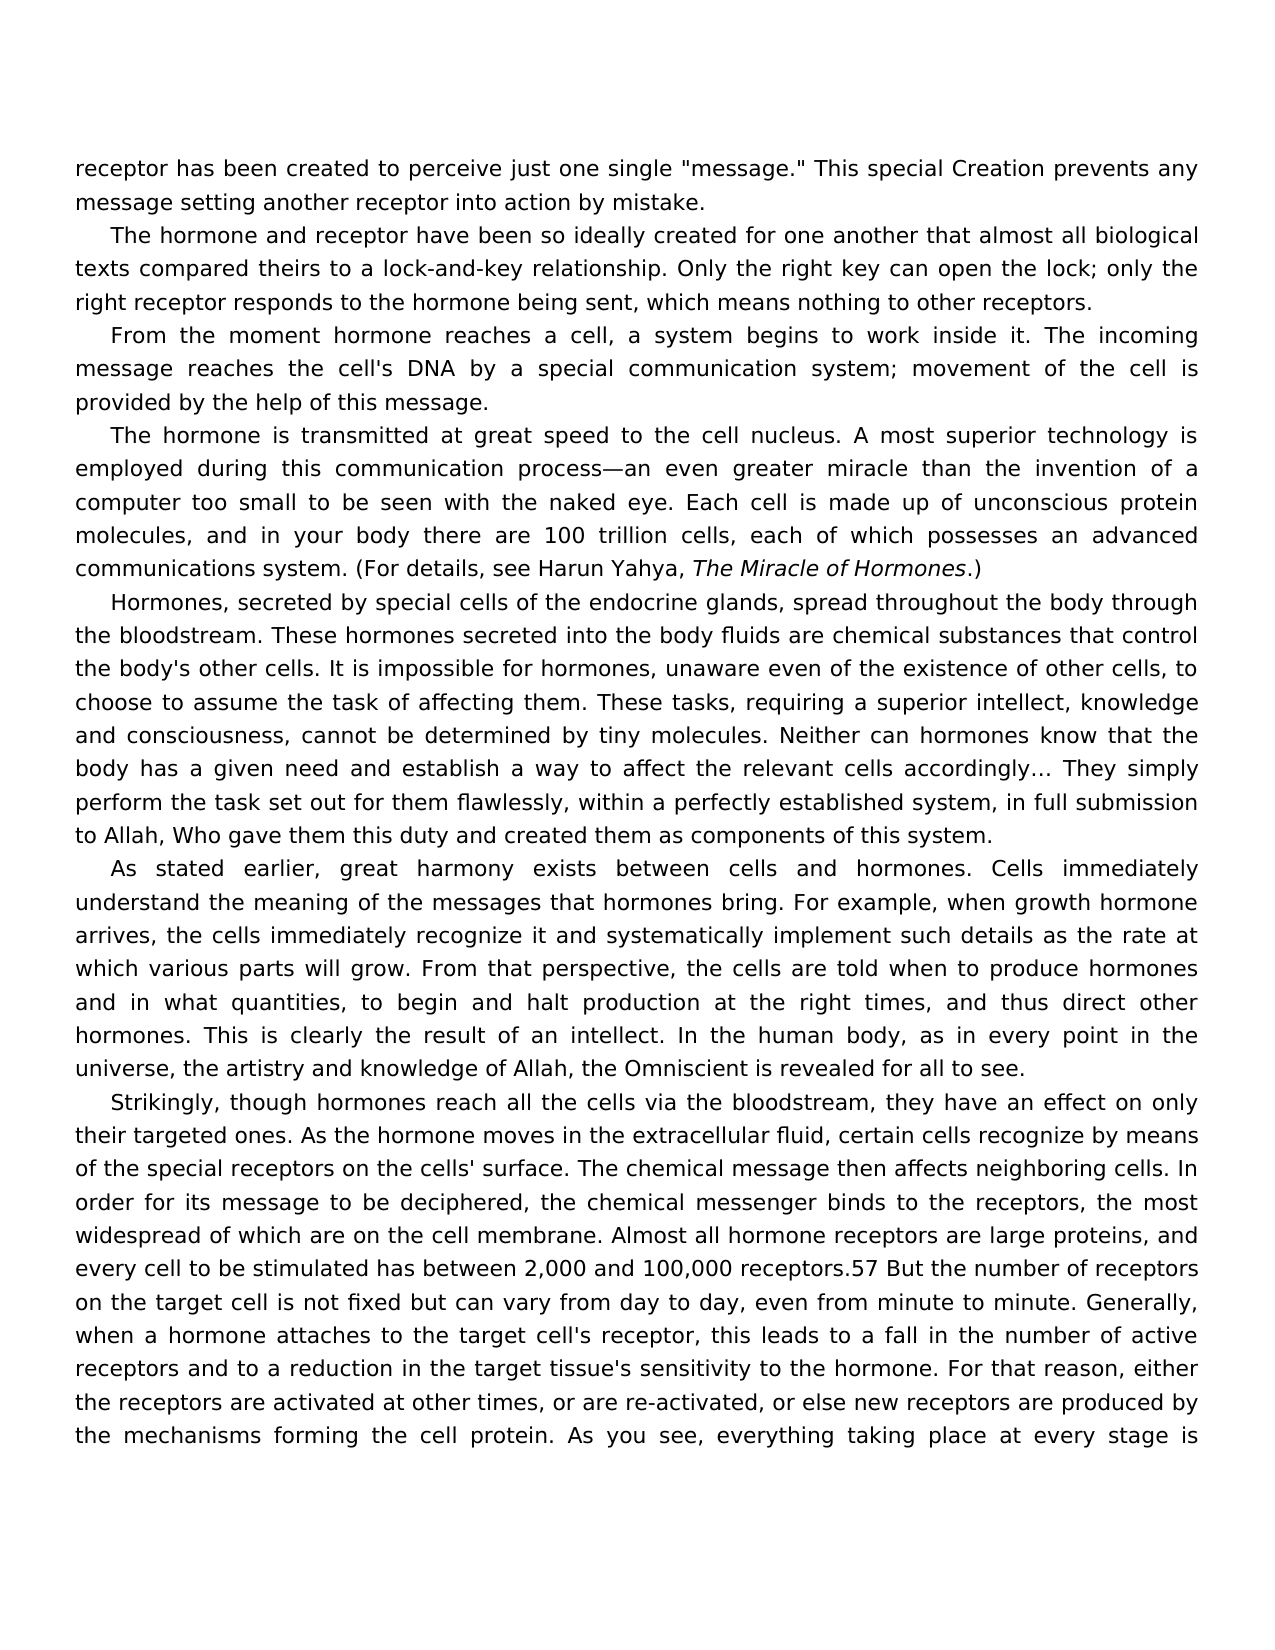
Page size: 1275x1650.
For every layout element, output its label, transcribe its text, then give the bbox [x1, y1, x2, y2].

text As stated earlier, great harmony exists between cells and hormones. Cells immediately understand the meaning of the messages that hormones bring. For example, when growth hormone arrives, the cells immediately recognize it and systematically implement such details as the rate at which various parts will grow. From that perspective, the cells are told when to produce hormones and in what quantities, to begin and halt production at the right times, and thus direct other hormones. This is clearly the result of an intellect. In the human body, as in every point in the universe, the artistry and knowledge of Allah, the Omniscient is revealed for all to see. [75, 850, 1200, 1083]
text Hormones, secreted by special cells of the endocrine glands, spread throughout the body through the bloodstream. These hormones secreted into the body fluids are chemical substances that control the body's other cells. It is impossible for hormones, unaware even of the existence of other cells, to choose to assume the task of affecting them. These tasks, requiring a superior intellect, knowledge and consciousness, cannot be determined by tiny molecules. Neither can hormones know that the body has a given need and establish a way to affect the relevant cells accordingly… They simply perform the task set out for them flawlessly, within a perfectly established system, in full submission to Allah, Who gave them this duty and created them as components of this system. [75, 583, 1200, 850]
text receptor has been created to perceive just one single "message." This special Creation prevents any message setting another receptor into action by mistake. [75, 150, 1200, 217]
text Strikingly, though hormones reach all the cells via the bloodstream, they have an effect on only their targeted ones. As the hormone moves in the extracellular fluid, certain cells recognize by means of the special receptors on the cells' surface. The chemical message then affects neighboring cells. In order for its message to be deciphered, the chemical messenger binds to the receptors, the most widespread of which are on the cell membrane. Almost all hormone receptors are large proteins, and every cell to be stimulated has between 2,000 and 100,000 receptors.57 But the number of receptors on the target cell is not fixed but can vary from day to day, even from minute to minute. Generally, when a hormone attaches to the target cell's receptor, this leads to a fall in the number of active receptors and to a reduction in the target tissue's sensitivity to the hormone. For that reason, either the receptors are activated at other times, or are re-activated, or else new receptors are produced by the mechanisms forming the cell protein. As you see, everything taking place at every stage is [75, 1083, 1200, 1450]
text From the moment hormone reaches a cell, a system begins to work inside it. The incoming message reaches the cell's DNA by a special communication system; movement of the cell is provided by the help of this message. [75, 317, 1200, 417]
text The hormone is transmitted at great speed to the cell nucleus. A most superior technology is employed during this communication process—an even greater miracle than the invention of a computer too small to be seen with the naked eye. Each cell is made up of unconscious protein molecules, and in your body there are 100 trillion cells, each of which possesses an advanced communications system. (For details, see Harun Yahya, The Miracle of Hormones.) [75, 417, 1200, 583]
text The hormone and receptor have been so ideally created for one another that almost all biological texts compared theirs to a lock-and-key relationship. Only the right key can open the lock; only the right receptor responds to the hormone being sent, which means nothing to other receptors. [75, 217, 1200, 317]
